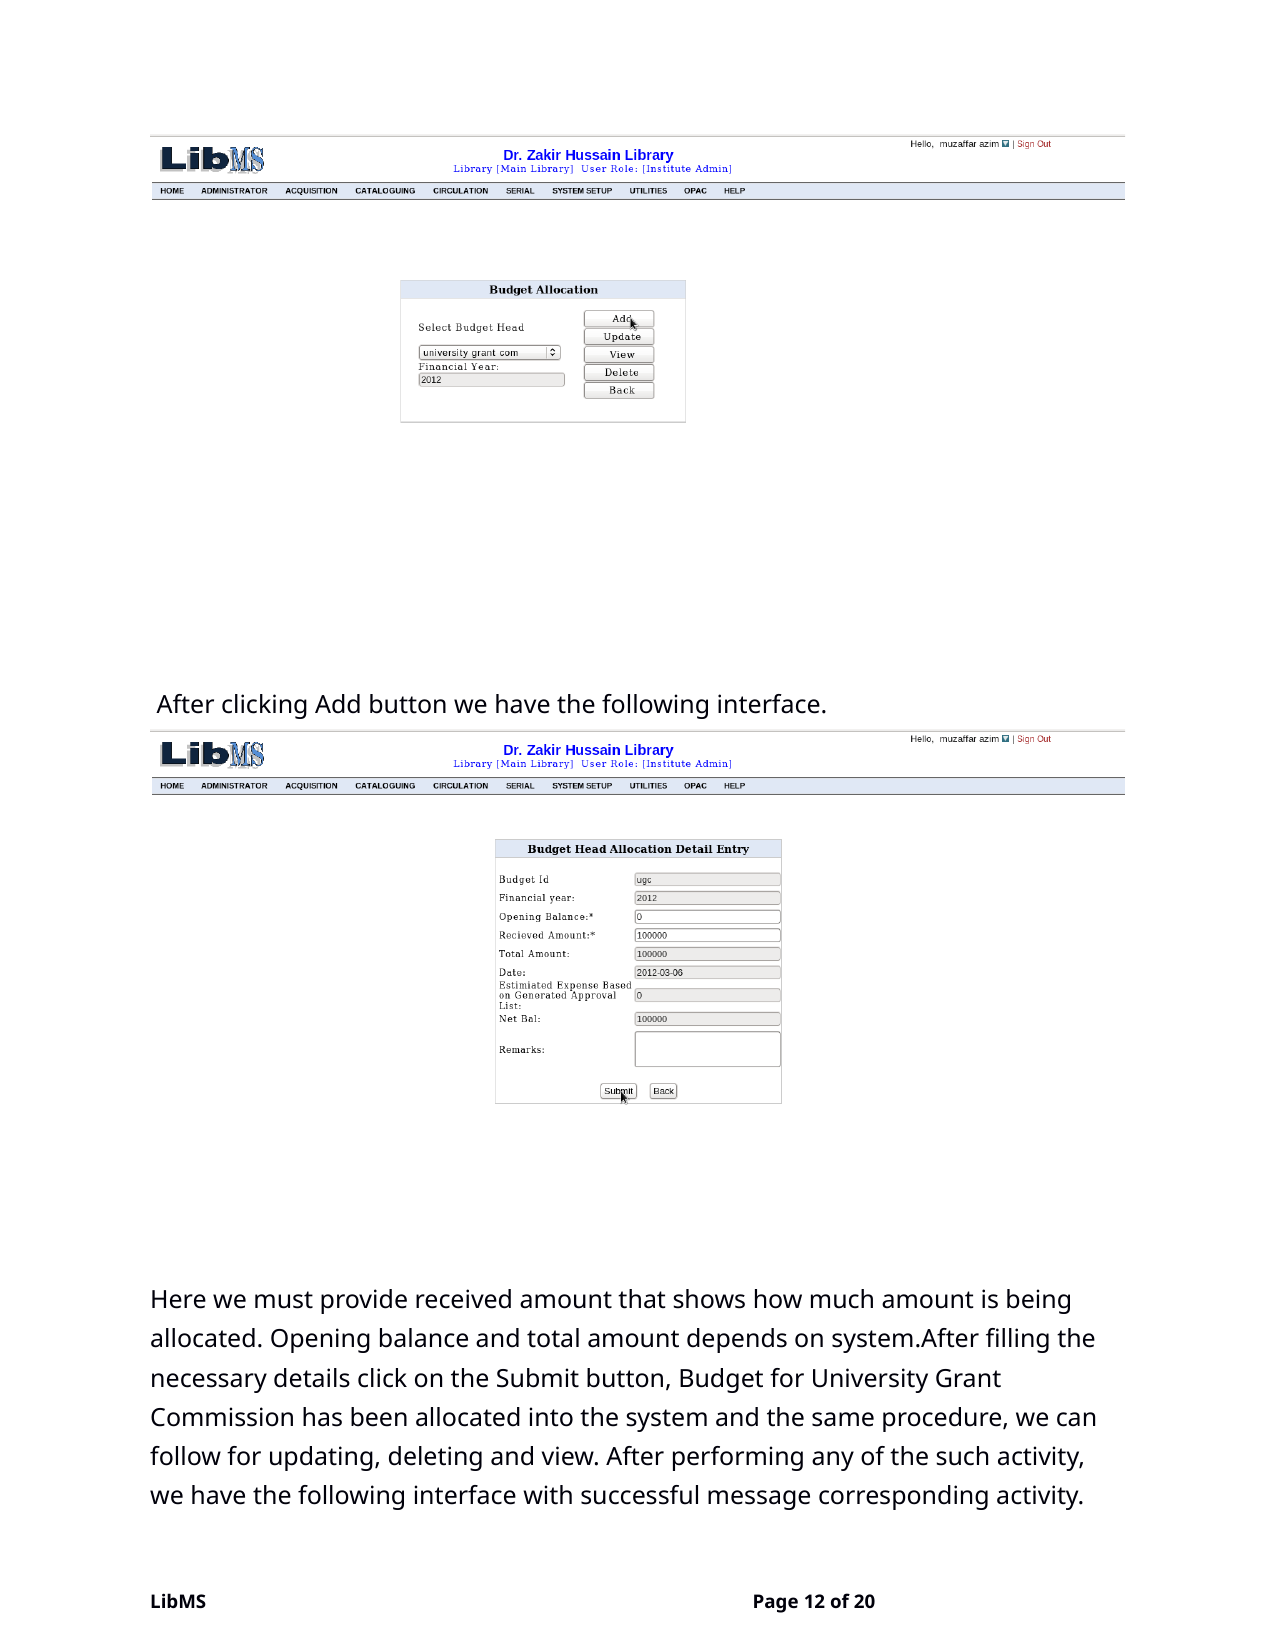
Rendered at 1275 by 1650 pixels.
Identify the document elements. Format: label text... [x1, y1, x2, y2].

picture [150, 728, 1125, 1277]
text After clicking Add button we have the following interface. [150, 682, 1125, 721]
picture [150, 133, 1125, 682]
text Here we must provide received amount that shows how much amount is being allocated. Opening balance and total amount depends on system.After filling the necessary details click on the Submit button, Budget for University Grant Commission has been allocated into the system and the same procedure, we can follow for updating, deleting and view. After performing any of the such activity, we have the following interface with successful message corresponding activity. [150, 1277, 1125, 1512]
